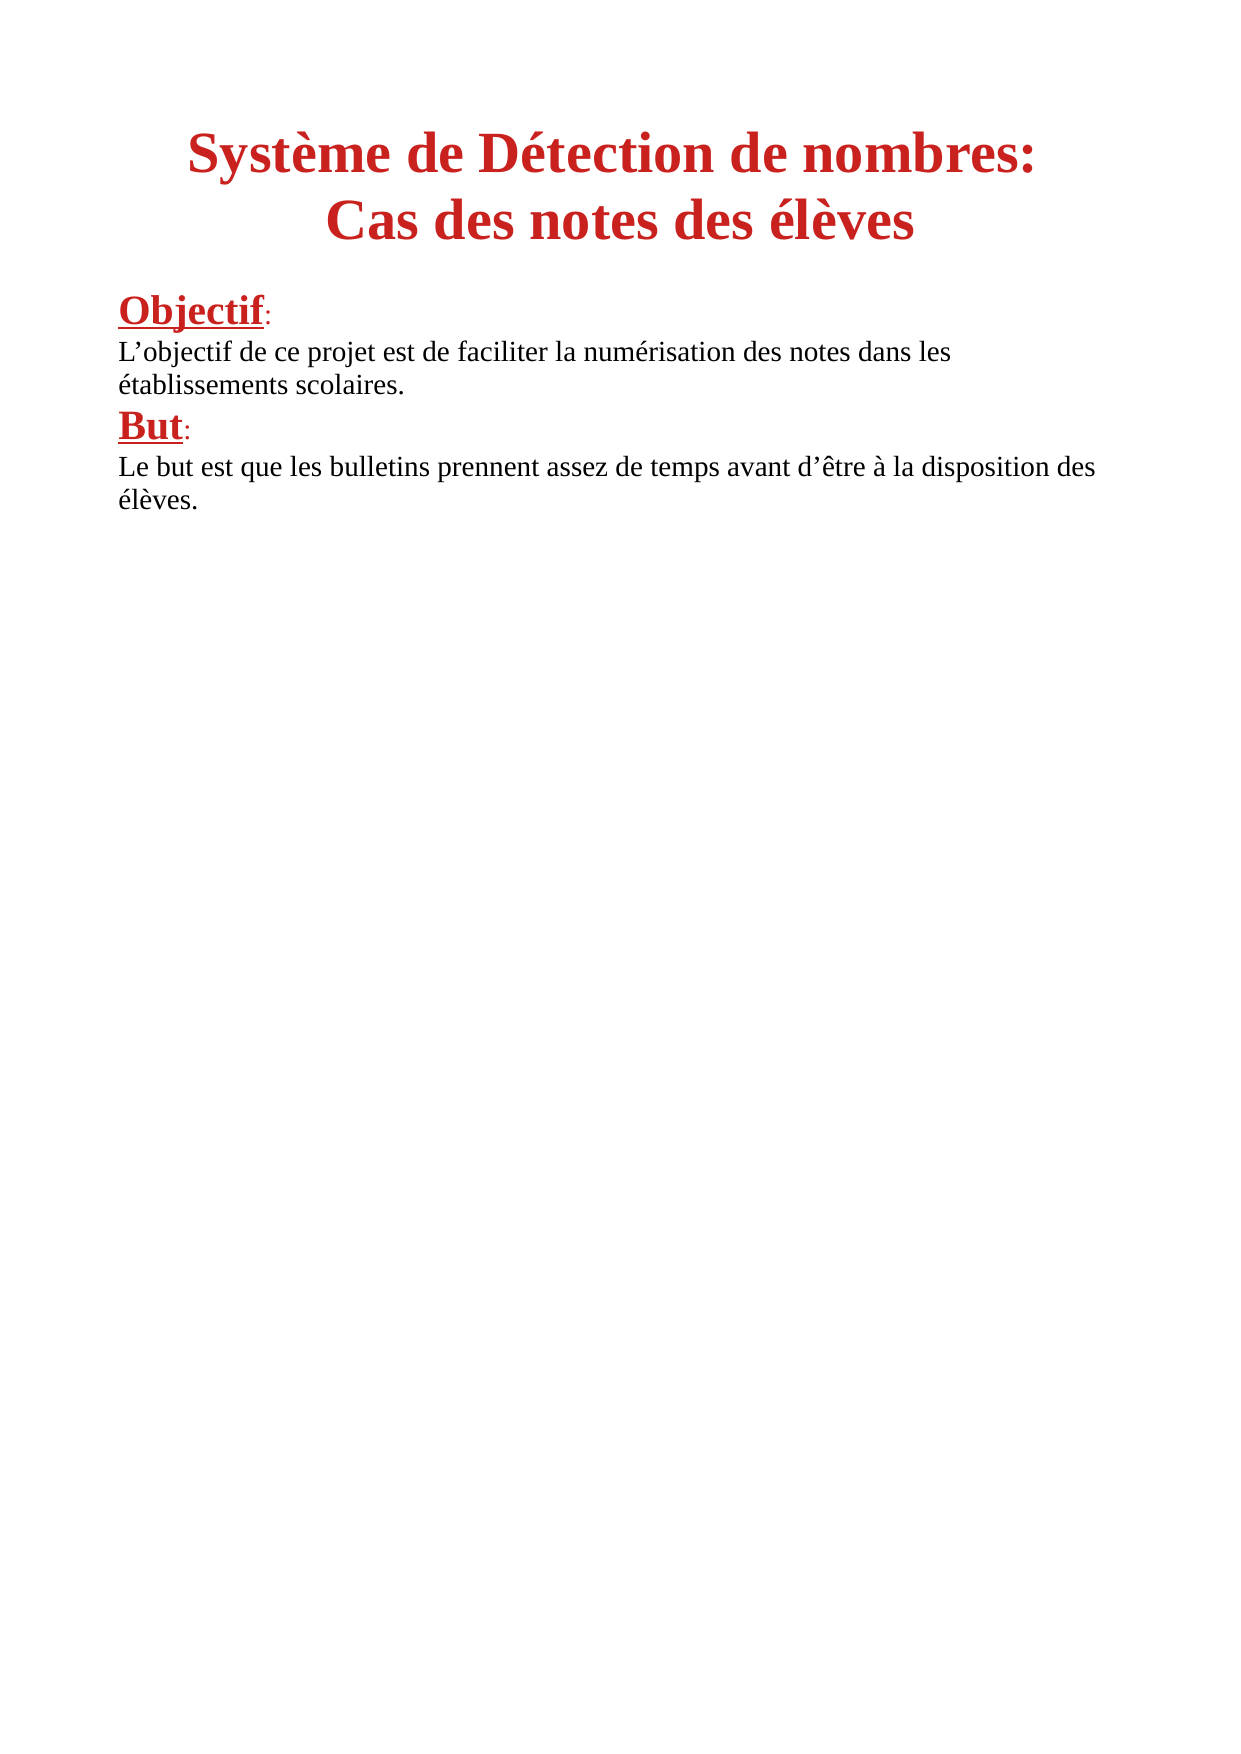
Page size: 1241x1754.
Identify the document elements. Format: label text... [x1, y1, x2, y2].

text Objectif: [118, 286, 1122, 334]
text But: [118, 401, 1122, 449]
text Le but est que les bulletins prennent assez de temps avant d’être à la disposition des élèves. [118, 449, 1122, 516]
text Cas des notes des élèves [118, 185, 1122, 252]
text Système de Détection de nombres: [118, 118, 1122, 185]
text L’objectif de ce projet est de faciliter la numérisation des notes dans les établissements scolaires. [118, 334, 1122, 401]
